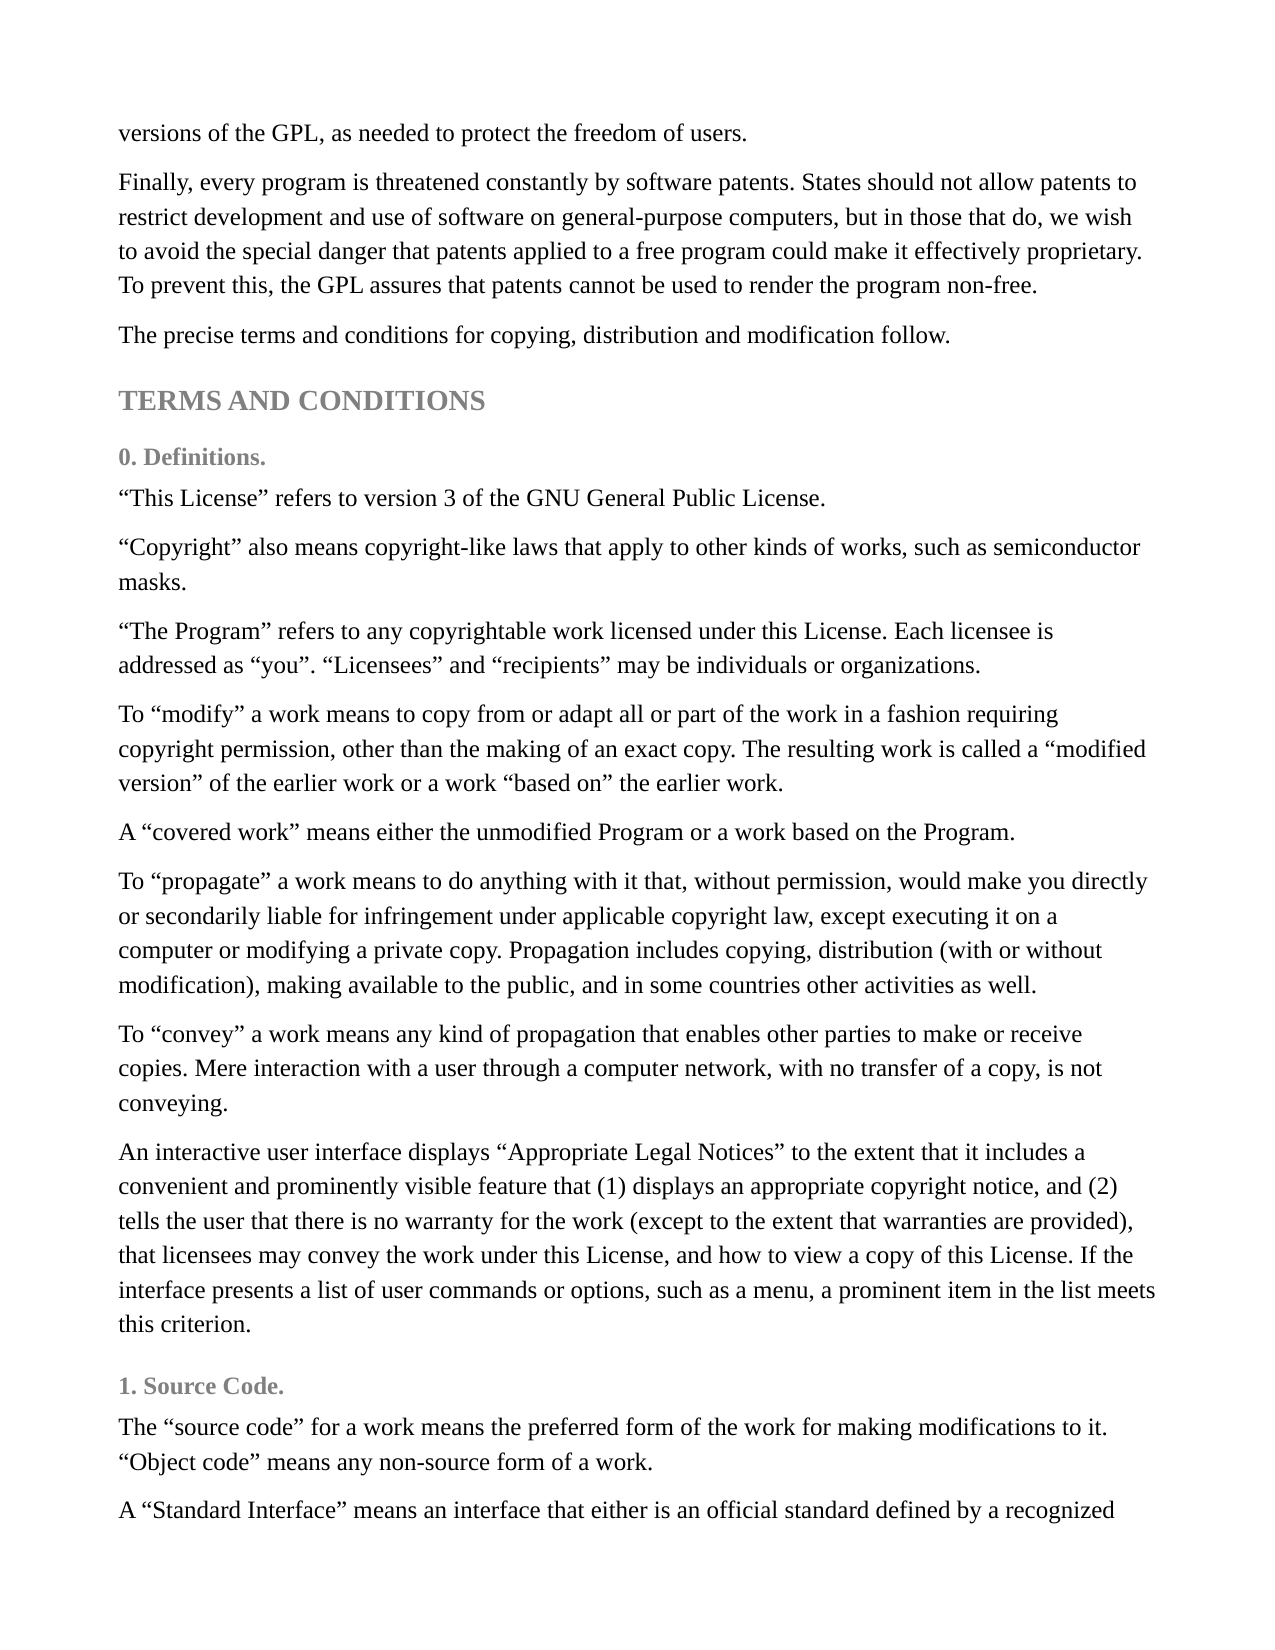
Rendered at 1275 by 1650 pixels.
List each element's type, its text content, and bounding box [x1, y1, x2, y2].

text “Copyright” also means copyright-like laws that apply to other kinds of works, such as semiconductor masks. [118, 532, 1157, 595]
text A “Standard Interface” means an interface that either is an official standard defined by a recognized [118, 1496, 1157, 1524]
text The precise terms and conditions for copying, distribution and modification follow. [118, 320, 1157, 348]
text To “propagate” a work means to do anything with it that, without permission, would make you directly or secondarily liable for infringement under applicable copyright law, except executing it on a computer or modifying a private copy. Propagation includes copying, distribution (with or without modification), making available to the public, and in some countries other activities as well. [118, 866, 1157, 998]
text versions of the GPL, as needed to protect the freedom of users. [118, 118, 1157, 147]
text To “convey” a work means any kind of propagation that enables other parties to make or receive copies. Mere interaction with a user through a computer network, with no transfer of a copy, is not conveying. [118, 1019, 1157, 1117]
text To “modify” a work means to copy from or adapt all or part of the work in a fashion requiring copyright permission, other than the making of an exact copy. The resulting work is called a “modified version” of the earlier work or a work “based on” the earlier work. [118, 699, 1157, 797]
text A “covered work” means either the unmodified Program or a work based on the Program. [118, 817, 1157, 846]
text An interactive user interface displays “Appropriate Legal Notices” to the extent that it includes a convenient and prominently visible feature that (1) displays an appropriate copyright notice, and (2) tells the user that there is no warranty for the work (except to the extent that warranties are provided), that licensees may convey the work under this License, and how to view a copy of this License. If the interface presents a list of user commands or options, such as a menu, a prominent item in the list meets this criterion. [118, 1137, 1157, 1338]
subtitle 0. Definitions. [118, 442, 1157, 471]
text Finally, every program is threatened constantly by software patents. States should not allow patents to restrict development and use of software on general-purpose computers, but in those that do, we wish to avoid the special danger that patents applied to a free program could make it effectively proprietary. To prevent this, the GPL assures that patents cannot be used to render the program non-free. [118, 167, 1157, 299]
subtitle 1. Source Code. [118, 1371, 1157, 1399]
subtitle TERMS AND CONDITIONS [118, 383, 1157, 417]
text “The Program” refers to any copyrightable work licensed under this License. Each licensee is addressed as “you”. “Licensees” and “recipients” may be individuals or organizations. [118, 616, 1157, 679]
text “This License” refers to version 3 of the GNU General Public License. [118, 483, 1157, 512]
text The “source code” for a work means the preferred form of the work for making modifications to it. “Object code” means any non-source form of a work. [118, 1412, 1157, 1475]
